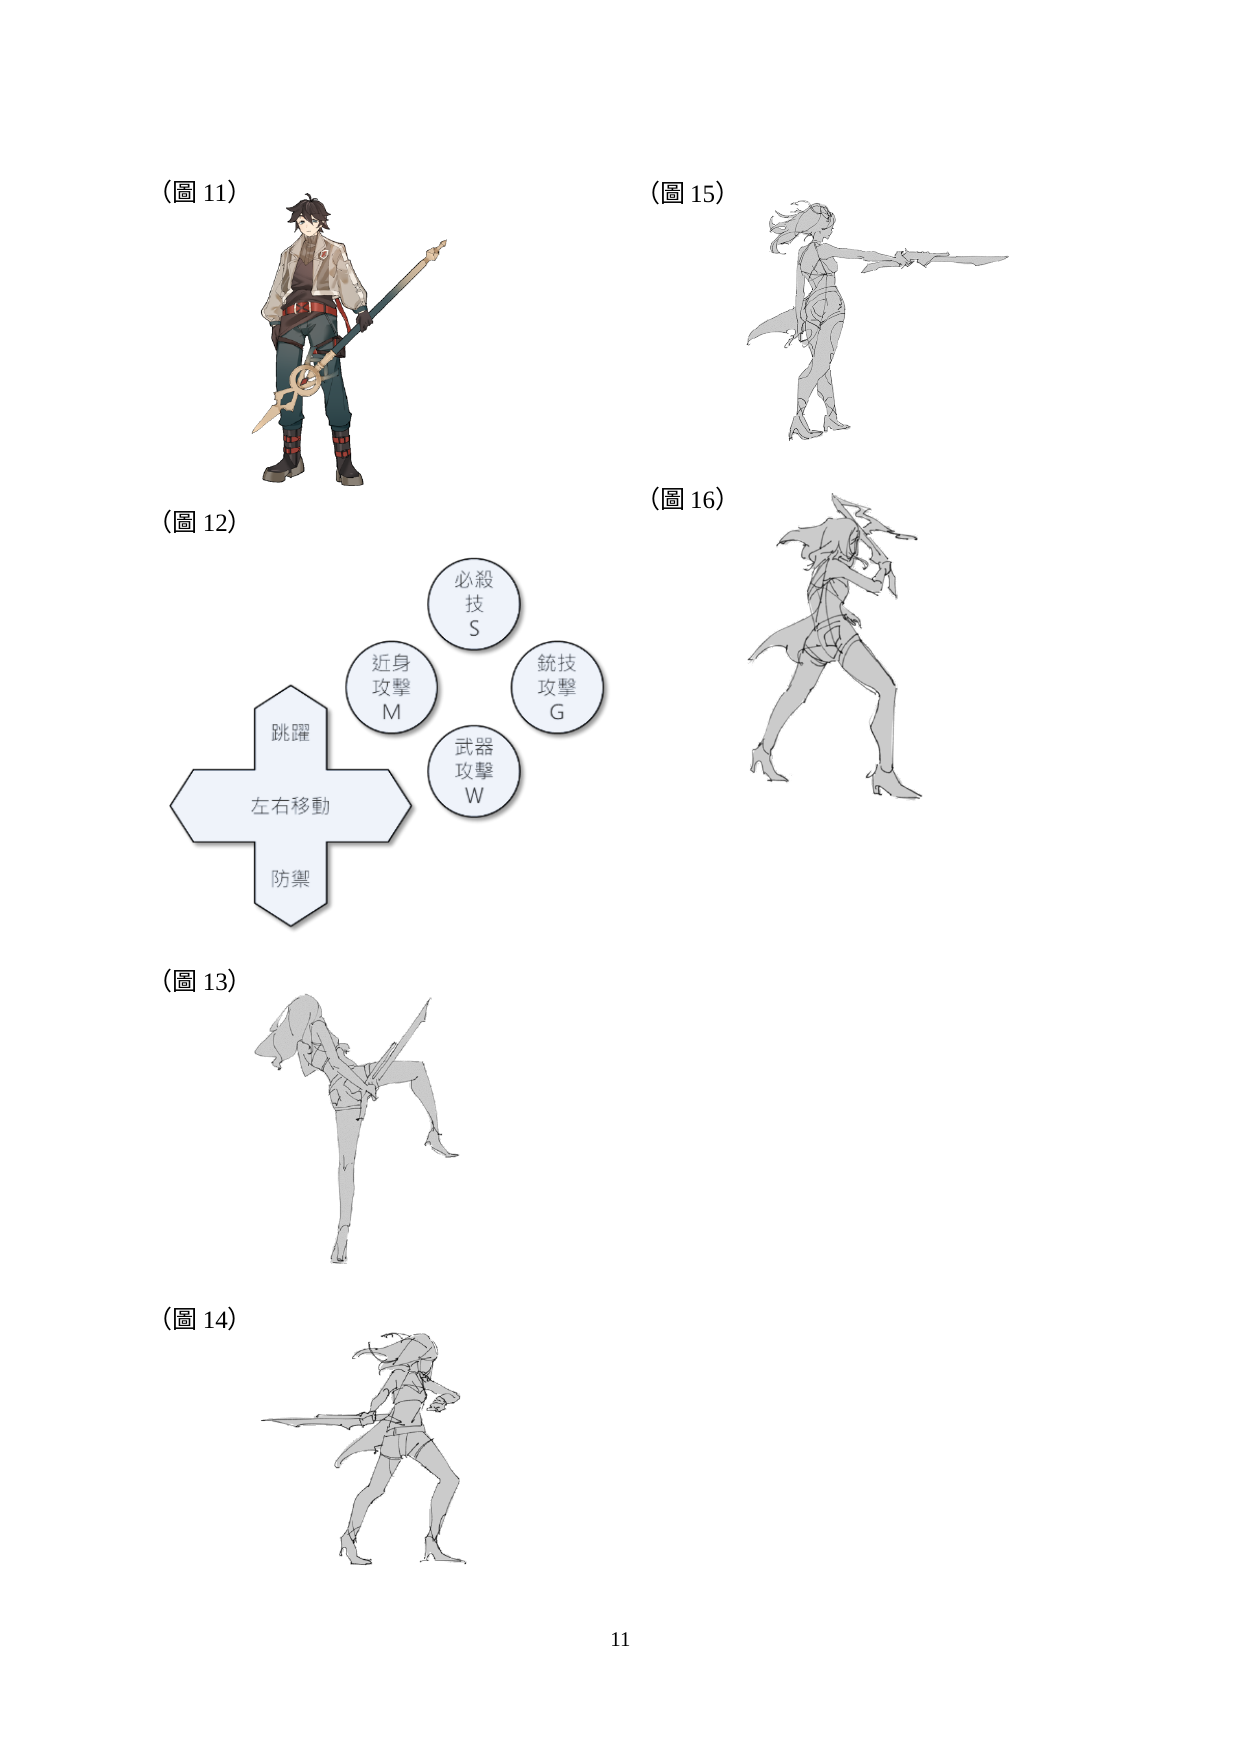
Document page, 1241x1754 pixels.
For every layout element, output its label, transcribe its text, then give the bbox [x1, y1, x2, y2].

text （圖15） [635, 164, 1093, 464]
picture [251, 193, 447, 486]
text （圖12） [148, 502, 605, 952]
text （圖14） [148, 1289, 605, 1589]
text （圖11） [148, 164, 605, 502]
picture [739, 493, 942, 809]
text （圖16） [635, 464, 1093, 839]
picture [252, 981, 475, 1272]
picture [252, 1318, 474, 1569]
picture [739, 193, 1035, 446]
picture [166, 556, 613, 936]
text （圖13） [148, 952, 605, 1289]
